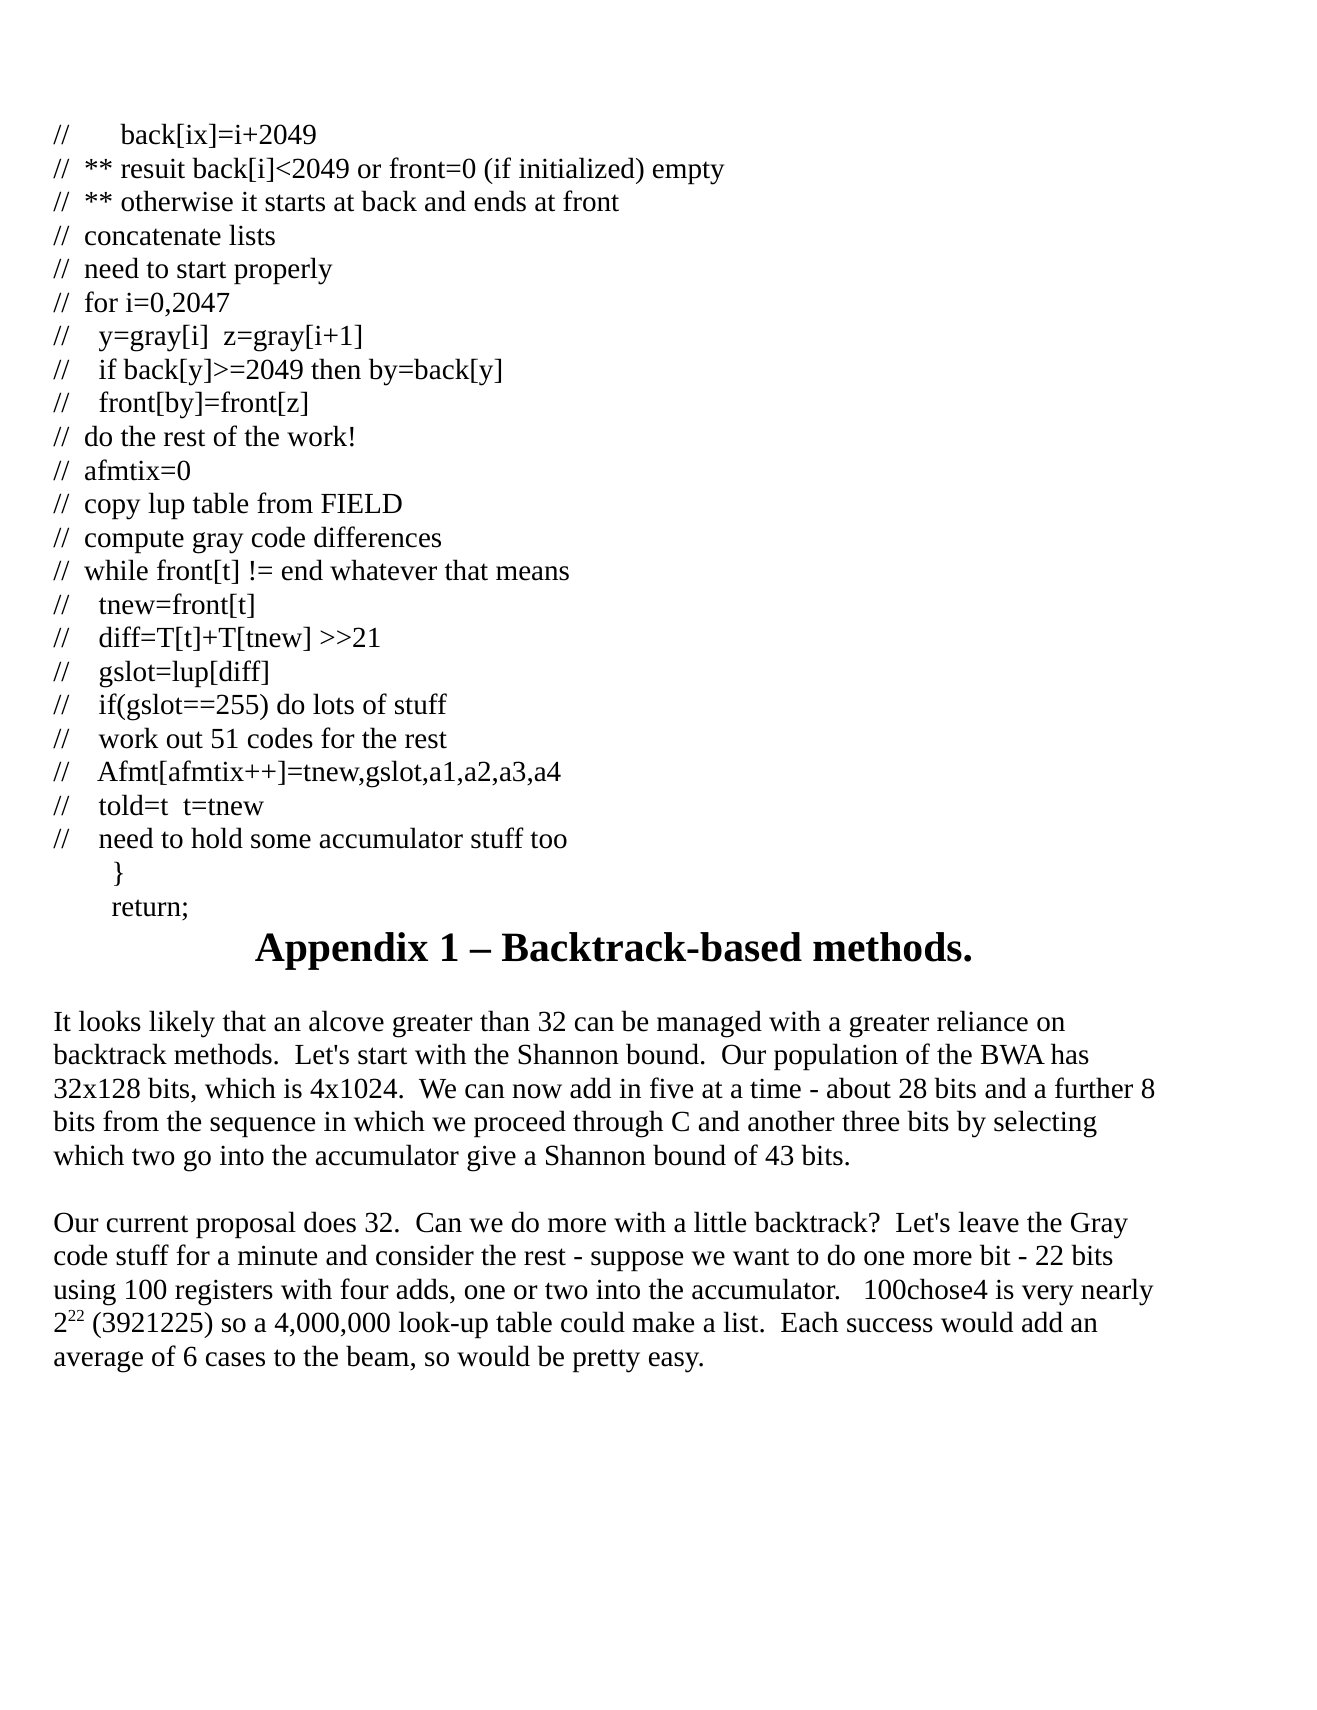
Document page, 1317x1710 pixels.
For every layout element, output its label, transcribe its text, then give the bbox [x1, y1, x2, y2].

text // told=t t=tnew [53, 788, 1174, 822]
text // do the rest of the work! [53, 419, 1174, 453]
text // afmtix=0 [53, 453, 1174, 486]
text // diff=T[t]+T[tnew] >>21 [53, 620, 1174, 654]
text return; [53, 889, 1174, 922]
text // need to hold some accumulator stuff too [53, 822, 1174, 855]
text // concatenate lists [53, 218, 1174, 251]
text // if(gslot==255) do lots of stuff [53, 687, 1174, 721]
text // copy lup table from FIELD [53, 486, 1174, 520]
text // tnew=front[t] [53, 587, 1174, 620]
text It looks likely that an alcove greater than 32 can be managed with a greater reliance on backtrack methods. Let's start with the Shannon bound. Our population of the BWA has 32x128 bits, which is 4x1024. We can now add in five at a time - about 28 bits and a further 8 bits from the sequence in which we proceed through C and another three bits by selecting which two go into the accumulator give a Shannon bound of 43 bits. [53, 1004, 1174, 1171]
text // while front[t] != end whatever that means [53, 553, 1174, 587]
text // Afmt[afmtix++]=tnew,gslot,a1,a2,a3,a4 [53, 754, 1174, 788]
text Appendix 1 – Backtrack-based methods. [53, 922, 1174, 970]
text // if back[y]>=2049 then by=back[y] [53, 352, 1174, 386]
text // gslot=lup[diff] [53, 654, 1174, 687]
text // for i=0,2047 [53, 285, 1174, 318]
text // work out 51 codes for the rest [53, 721, 1174, 754]
text // front[by]=front[z] [53, 386, 1174, 419]
text // compute gray code differences [53, 520, 1174, 553]
text Our current proposal does 32. Can we do more with a little backtrack? Let's leave the Gray code stuff for a minute and consider the rest - suppose we want to do one more bit - 22 bits using 100 registers with four adds, one or two into the accumulator. 100chose4 is very nearly 222 (3921225) so a 4,000,000 look-up table could make a list. Each success would add an average of 6 cases to the beam, so would be pretty easy. [53, 1205, 1174, 1373]
text // y=gray[i] z=gray[i+1] [53, 318, 1174, 352]
text // back[ix]=i+2049 [53, 117, 1174, 151]
text // ** otherwise it starts at back and ends at front [53, 184, 1174, 218]
text // need to start properly [53, 251, 1174, 285]
text } [53, 855, 1174, 889]
text // ** resuit back[i]<2049 or front=0 (if initialized) empty [53, 151, 1174, 184]
